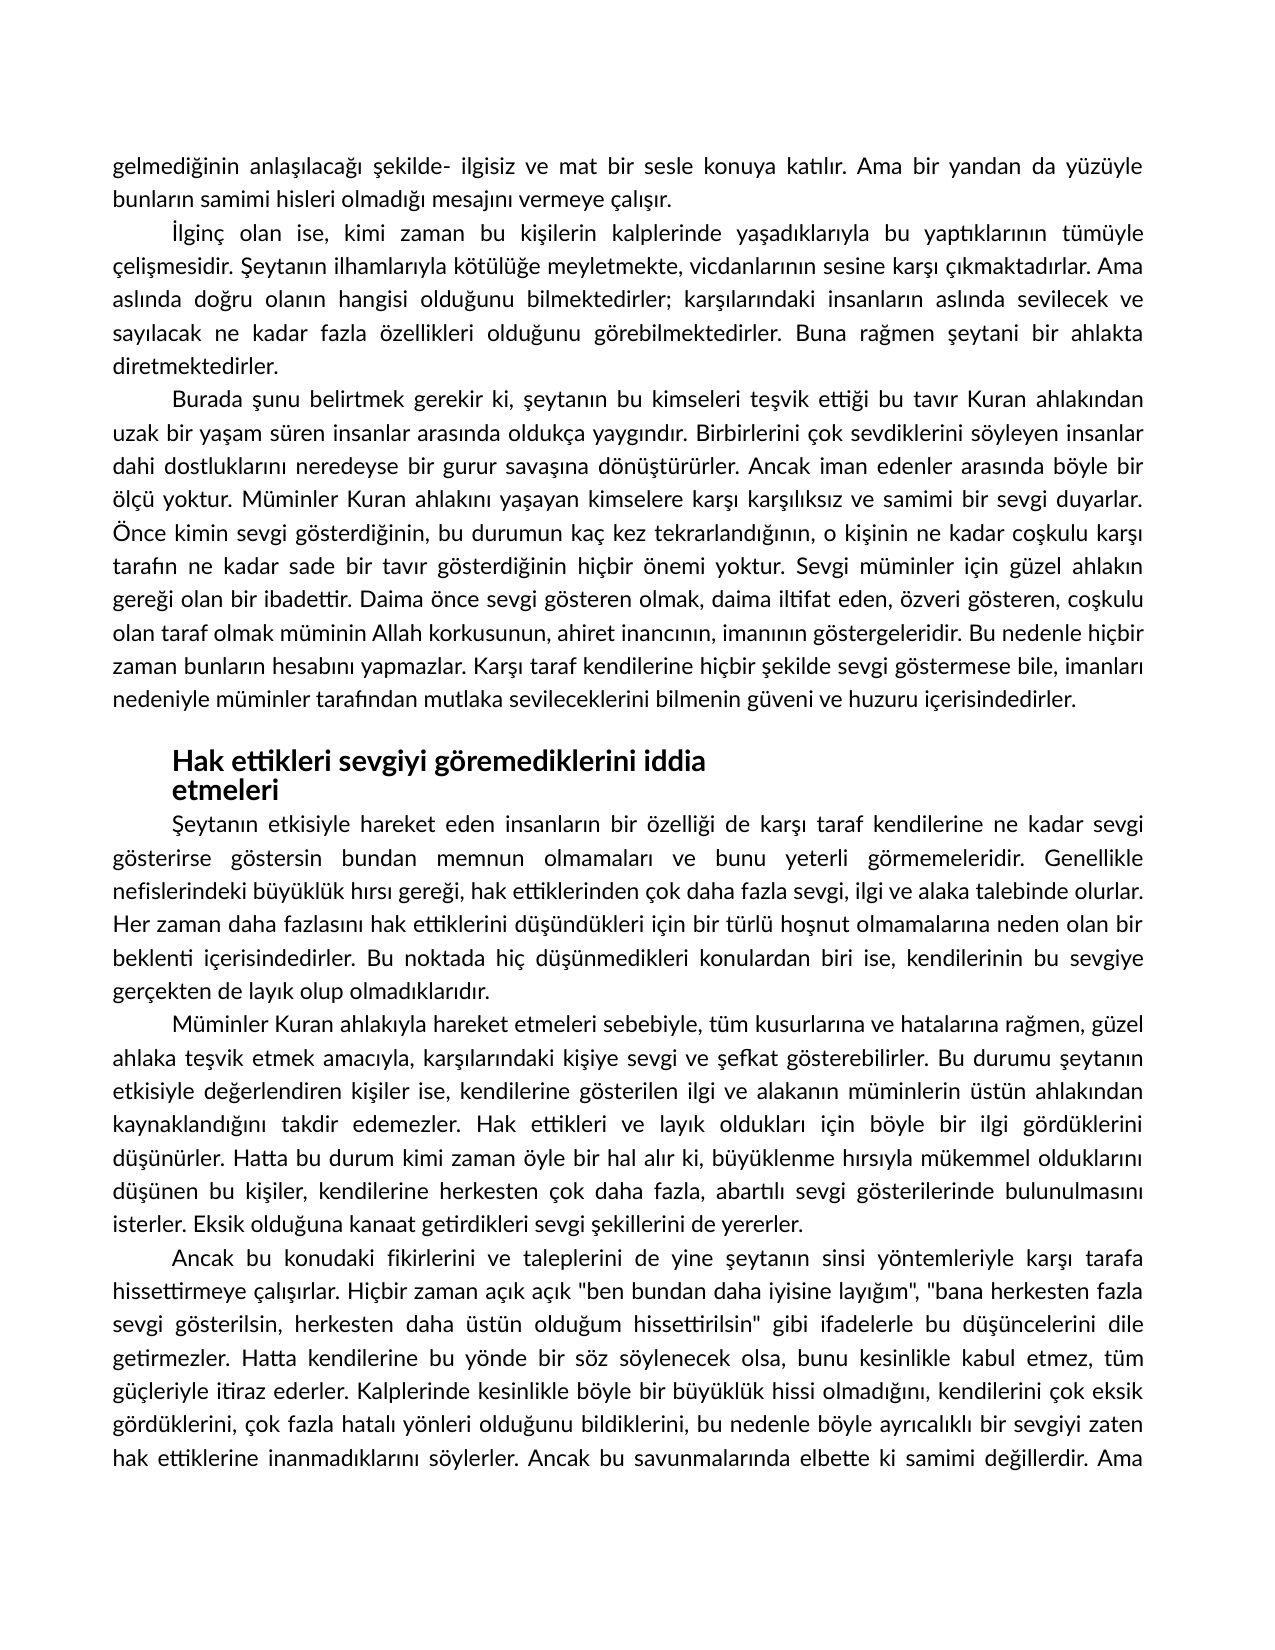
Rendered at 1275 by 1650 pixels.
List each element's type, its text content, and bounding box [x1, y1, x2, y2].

text Hak ettikleri sevgiyi göremediklerini iddia [112, 748, 1145, 777]
text Müminler Kuran ahlakıyla hareket etmeleri sebebiyle, tüm kusurlarına ve hatalarına rağmen, güzel ahlaka teşvik etmek amacıyla, karşılarındaki kişiye sevgi ve şefkat gösterebilirler. Bu durumu şeytanın etkisiyle değerlendiren kişiler ise, kendilerine gösterilen ilgi ve alakanın müminlerin üstün ahlakından kaynaklandığını takdir edemezler. Hak ettikleri ve layık oldukları için böyle bir ilgi gördüklerini düşünürler. Hatta bu durum kimi zaman öyle bir hal alır ki, büyüklenme hırsıyla mükemmel olduklarını düşünen bu kişiler, kendilerine herkesten çok daha fazla, abartılı sevgi gösterilerinde bulunulmasını isterler. Eksik olduğuna kanaat getirdikleri sevgi şekillerini de yererler. [112, 1006, 1145, 1239]
text Burada şunu belirtmek gerekir ki, şeytanın bu kimseleri teşvik ettiği bu tavır Kuran ahlakından uzak bir yaşam süren insanlar arasında oldukça yaygındır. Birbirlerini çok sevdiklerini söyleyen insanlar dahi dostluklarını neredeyse bir gurur savaşına dönüştürürler. Ancak iman edenler arasında böyle bir ölçü yoktur. Müminler Kuran ahlakını yaşayan kimselere karşı karşılıksız ve samimi bir sevgi duyarlar. Önce kimin sevgi gösterdiğinin, bu durumun kaç kez tekrarlandığının, o kişinin ne kadar coşkulu karşı tarafın ne kadar sade bir tavır gösterdiğinin hiçbir önemi yoktur. Sevgi müminler için güzel ahlakın gereği olan bir ibadettir. Daima önce sevgi gösteren olmak, daima iltifat eden, özveri gösteren, coşkulu olan taraf olmak müminin Allah korkusunun, ahiret inancının, imanının göstergeleridir. Bu nedenle hiçbir zaman bunların hesabını yapmazlar. Karşı taraf kendilerine hiçbir şekilde sevgi göstermese bile, imanları nedeniyle müminler tarafından mutlaka sevileceklerini bilmenin güveni ve huzuru içerisindedirler. [112, 381, 1145, 714]
text etmeleri [112, 777, 1145, 806]
text Ancak bu konudaki fikirlerini ve taleplerini de yine şeytanın sinsi yöntemleriyle karşı tarafa hissettirmeye çalışırlar. Hiçbir zaman açık açık "ben bundan daha iyisine layığım", "bana herkesten fazla sevgi gösterilsin, herkesten daha üstün olduğum hissettirilsin" gibi ifadelerle bu düşüncelerini dile getirmezler. Hatta kendilerine bu yönde bir söz söylenecek olsa, bunu kesinlikle kabul etmez, tüm güçleriyle itiraz ederler. Kalplerinde kesinlikle böyle bir büyüklük hissi olmadığını, kendilerini çok eksik gördüklerini, çok fazla hatalı yönleri olduğunu bildiklerini, bu nedenle böyle ayrıcalıklı bir sevgiyi zaten hak ettiklerine inanmadıklarını söylerler. Ancak bu savunmalarında elbette ki samimi değillerdir. Ama [112, 1239, 1145, 1473]
text İlginç olan ise, kimi zaman bu kişilerin kalplerinde yaşadıklarıyla bu yaptıklarının tümüyle çelişmesidir. Şeytanın ilhamlarıyla kötülüğe meyletmekte, vicdanlarının sesine karşı çıkmaktadırlar. Ama aslında doğru olanın hangisi olduğunu bilmektedirler; karşılarındaki insanların aslında sevilecek ve sayılacak ne kadar fazla özellikleri olduğunu görebilmektedirler. Buna rağmen şeytani bir ahlakta diretmektedirler. [112, 214, 1145, 381]
text gelmediğinin anlaşılacağı şekilde- ilgisiz ve mat bir sesle konuya katılır. Ama bir yandan da yüzüyle bunların samimi hisleri olmadığı mesajını vermeye çalışır. [112, 148, 1145, 214]
text Şeytanın etkisiyle hareket eden insanların bir özelliği de karşı taraf kendilerine ne kadar sevgi gösterirse göstersin bundan memnun olmamaları ve bunu yeterli görmemeleridir. Genellikle nefislerindeki büyüklük hırsı gereği, hak ettiklerinden çok daha fazla sevgi, ilgi ve alaka talebinde olurlar. Her zaman daha fazlasını hak ettiklerini düşündükleri için bir türlü hoşnut olmamalarına neden olan bir beklenti içerisindedirler. Bu noktada hiç düşünmedikleri konulardan biri ise, kendilerinin bu sevgiye gerçekten de layık olup olmadıklarıdır. [112, 806, 1145, 1006]
